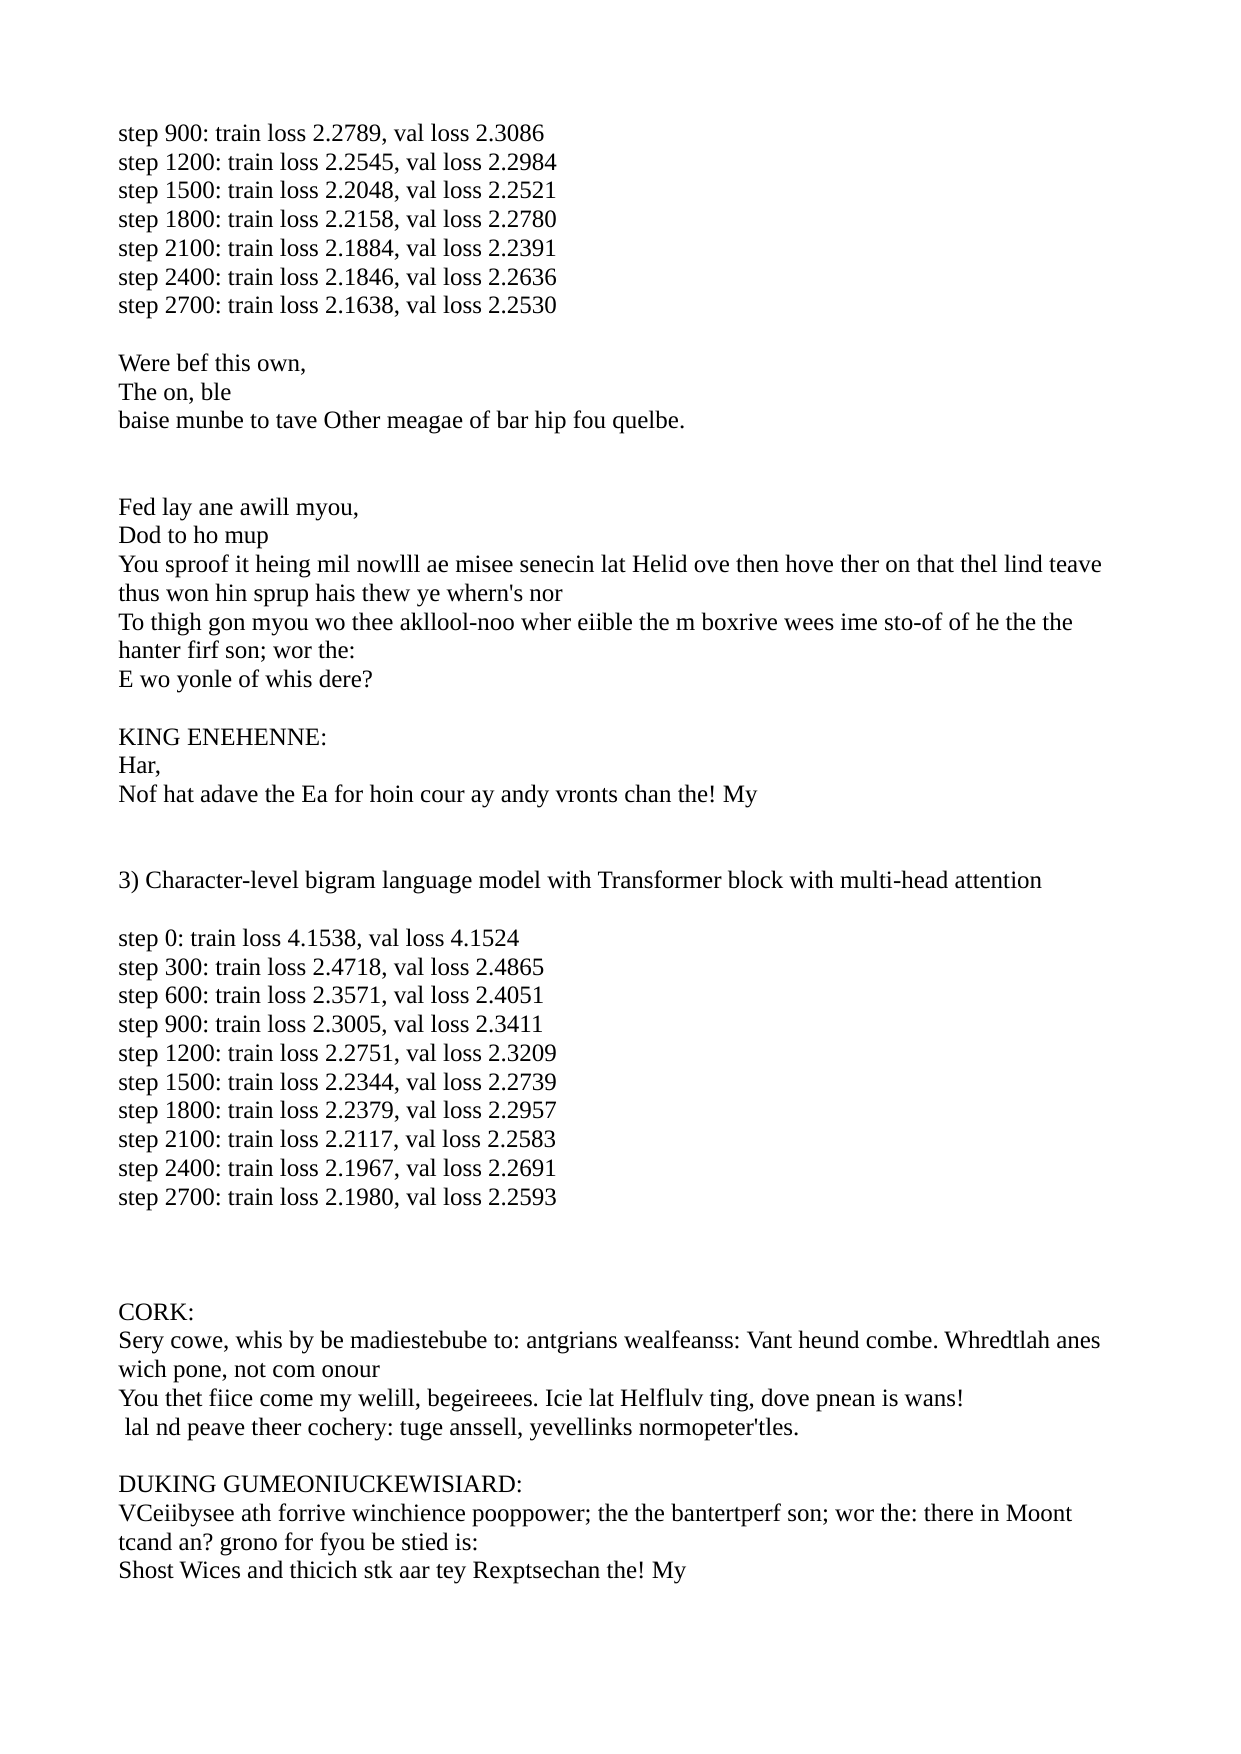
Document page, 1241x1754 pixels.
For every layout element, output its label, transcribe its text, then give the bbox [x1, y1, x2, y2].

text lal nd peave theer cochery: tuge anssell, yevellinks normopeter'tles. [118, 1412, 1122, 1441]
text The on, ble [118, 377, 1122, 406]
text Sery cowe, whis by be madiestebube to: antgrians wealfeanss: Vant heund combe. Whredtlah anes wich pone, not com onour [118, 1326, 1122, 1383]
text DUKING GUMEONIUCKEWISIARD: [118, 1469, 1122, 1498]
text step 1200: train loss 2.2751, val loss 2.3209 [118, 1038, 1122, 1067]
text step 2100: train loss 2.1884, val loss 2.2391 [118, 233, 1122, 262]
text KING ENEHENNE: [118, 722, 1122, 751]
text step 900: train loss 2.3005, val loss 2.3411 [118, 1009, 1122, 1038]
text Har, [118, 751, 1122, 779]
text baise munbe to tave Other meagae of bar hip fou quelbe. [118, 406, 1122, 434]
text step 600: train loss 2.3571, val loss 2.4051 [118, 981, 1122, 1009]
text step 2400: train loss 2.1846, val loss 2.2636 [118, 262, 1122, 291]
text To thigh gon myou wo thee akllool-noo wher eiible the m boxrive wees ime sto-of of he the the hanter firf son; wor the: [118, 607, 1122, 664]
text step 1200: train loss 2.2545, val loss 2.2984 [118, 147, 1122, 176]
text step 900: train loss 2.2789, val loss 2.3086 [118, 118, 1122, 147]
text step 2700: train loss 2.1980, val loss 2.2593 [118, 1182, 1122, 1211]
text Were bef this own, [118, 348, 1122, 377]
text step 2400: train loss 2.1967, val loss 2.2691 [118, 1153, 1122, 1182]
text E wo yonle of whis dere? [118, 664, 1122, 693]
text Dod to ho mup [118, 521, 1122, 549]
text step 1500: train loss 2.2048, val loss 2.2521 [118, 176, 1122, 204]
text Nof hat adave the Ea for hoin cour ay andy vronts chan the! My [118, 779, 1122, 808]
text step 2700: train loss 2.1638, val loss 2.2530 [118, 291, 1122, 319]
text CORK: [118, 1297, 1122, 1326]
text step 2100: train loss 2.2117, val loss 2.2583 [118, 1124, 1122, 1153]
text step 1500: train loss 2.2344, val loss 2.2739 [118, 1067, 1122, 1096]
text Shost Wices and thicich stk aar tey Rexptsechan the! My [118, 1556, 1122, 1584]
text You sproof it heing mil nowlll ae misee senecin lat Helid ove then hove ther on that thel lind teave thus won hin sprup hais thew ye whern's nor [118, 549, 1122, 607]
text step 1800: train loss 2.2158, val loss 2.2780 [118, 204, 1122, 233]
text You thet fiice come my welill, begeireees. Icie lat Helflulv ting, dove pnean is wans! [118, 1383, 1122, 1412]
text step 1800: train loss 2.2379, val loss 2.2957 [118, 1096, 1122, 1124]
text step 0: train loss 4.1538, val loss 4.1524 [118, 923, 1122, 952]
text 3) Character-level bigram language model with Transformer block with multi-head attention [118, 866, 1122, 894]
text Fed lay ane awill myou, [118, 492, 1122, 521]
text step 300: train loss 2.4718, val loss 2.4865 [118, 952, 1122, 981]
text VCeiibysee ath forrive winchience pooppower; the the bantertperf son; wor the: there in Moont tcand an? grono for fyou be stied is: [118, 1498, 1122, 1556]
